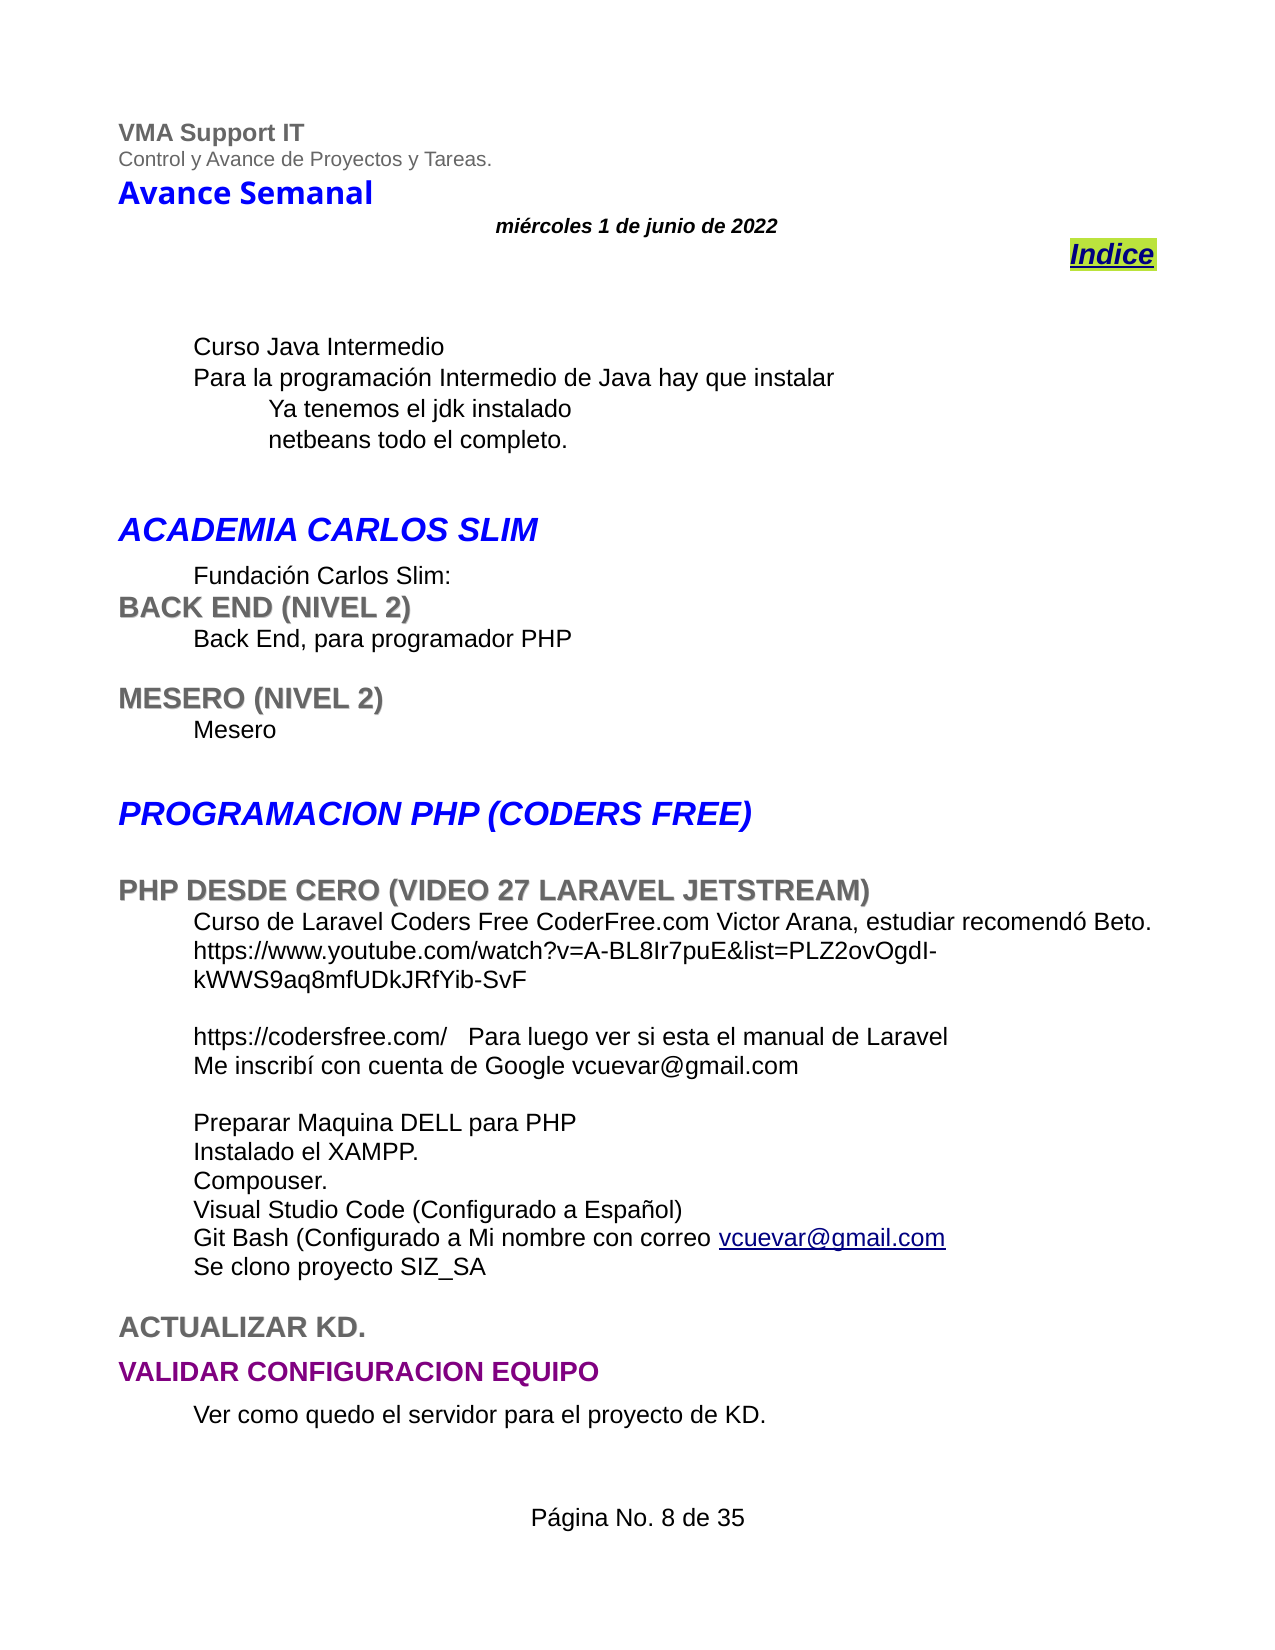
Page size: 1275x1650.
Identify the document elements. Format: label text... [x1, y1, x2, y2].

text Compouser. [193, 1166, 1157, 1194]
subtitle VALIDAR CONFIGURACION EQUIPO [118, 1356, 1157, 1388]
subtitle BACK END (NIVEL 2) [118, 590, 1157, 624]
list netbeans todo el completo. [118, 424, 1157, 453]
text https://codersfree.com/ Para luego ver si esta el manual de Laravel [193, 1022, 1157, 1051]
text https://www.youtube.com/watch?v=A-BL8Ir7puE&list=PLZ2ovOgdI-kWWS9aq8mfUDkJRfYib-SvF [193, 936, 1157, 993]
text Back End, para programador PHP [193, 624, 1157, 653]
subtitle ACADEMIA CARLOS SLIM [118, 510, 1157, 549]
list Curso Java Intermedio [118, 331, 1157, 360]
text Visual Studio Code (Configurado a Español) [193, 1194, 1157, 1223]
text Git Bash (Configurado a Mi nombre con correo vcuevar@gmail.com [193, 1223, 1157, 1252]
list Ya tenemos el jdk instalado [118, 393, 1157, 422]
subtitle MESERO (NIVEL 2) [118, 681, 1157, 715]
text Curso de Laravel Coders Free CoderFree.com Victor Arana, estudiar recomendó Beto. [193, 907, 1157, 936]
text Mesero [193, 715, 1157, 744]
subtitle PROGRAMACION PHP (CODERS FREE) [118, 793, 1157, 832]
list Para la programación Intermedio de Java hay que instalar [118, 362, 1157, 391]
text Fundación Carlos Slim: [193, 561, 1157, 590]
text Instalado el XAMPP. [193, 1137, 1157, 1166]
text Preparar Maquina DELL para PHP [193, 1108, 1157, 1137]
text Ver como quedo el servidor para el proyecto de KD. [193, 1400, 1157, 1429]
subtitle Actualizar KD. [118, 1309, 1157, 1343]
text Se clono proyecto SIZ_SA [193, 1252, 1157, 1281]
text Me inscribí con cuenta de Google vcuevar@gmail.com [193, 1051, 1157, 1079]
subtitle PHP DESDE CERO (VIDEO 27 LARAVEL JETSTREAM) [118, 873, 1157, 907]
